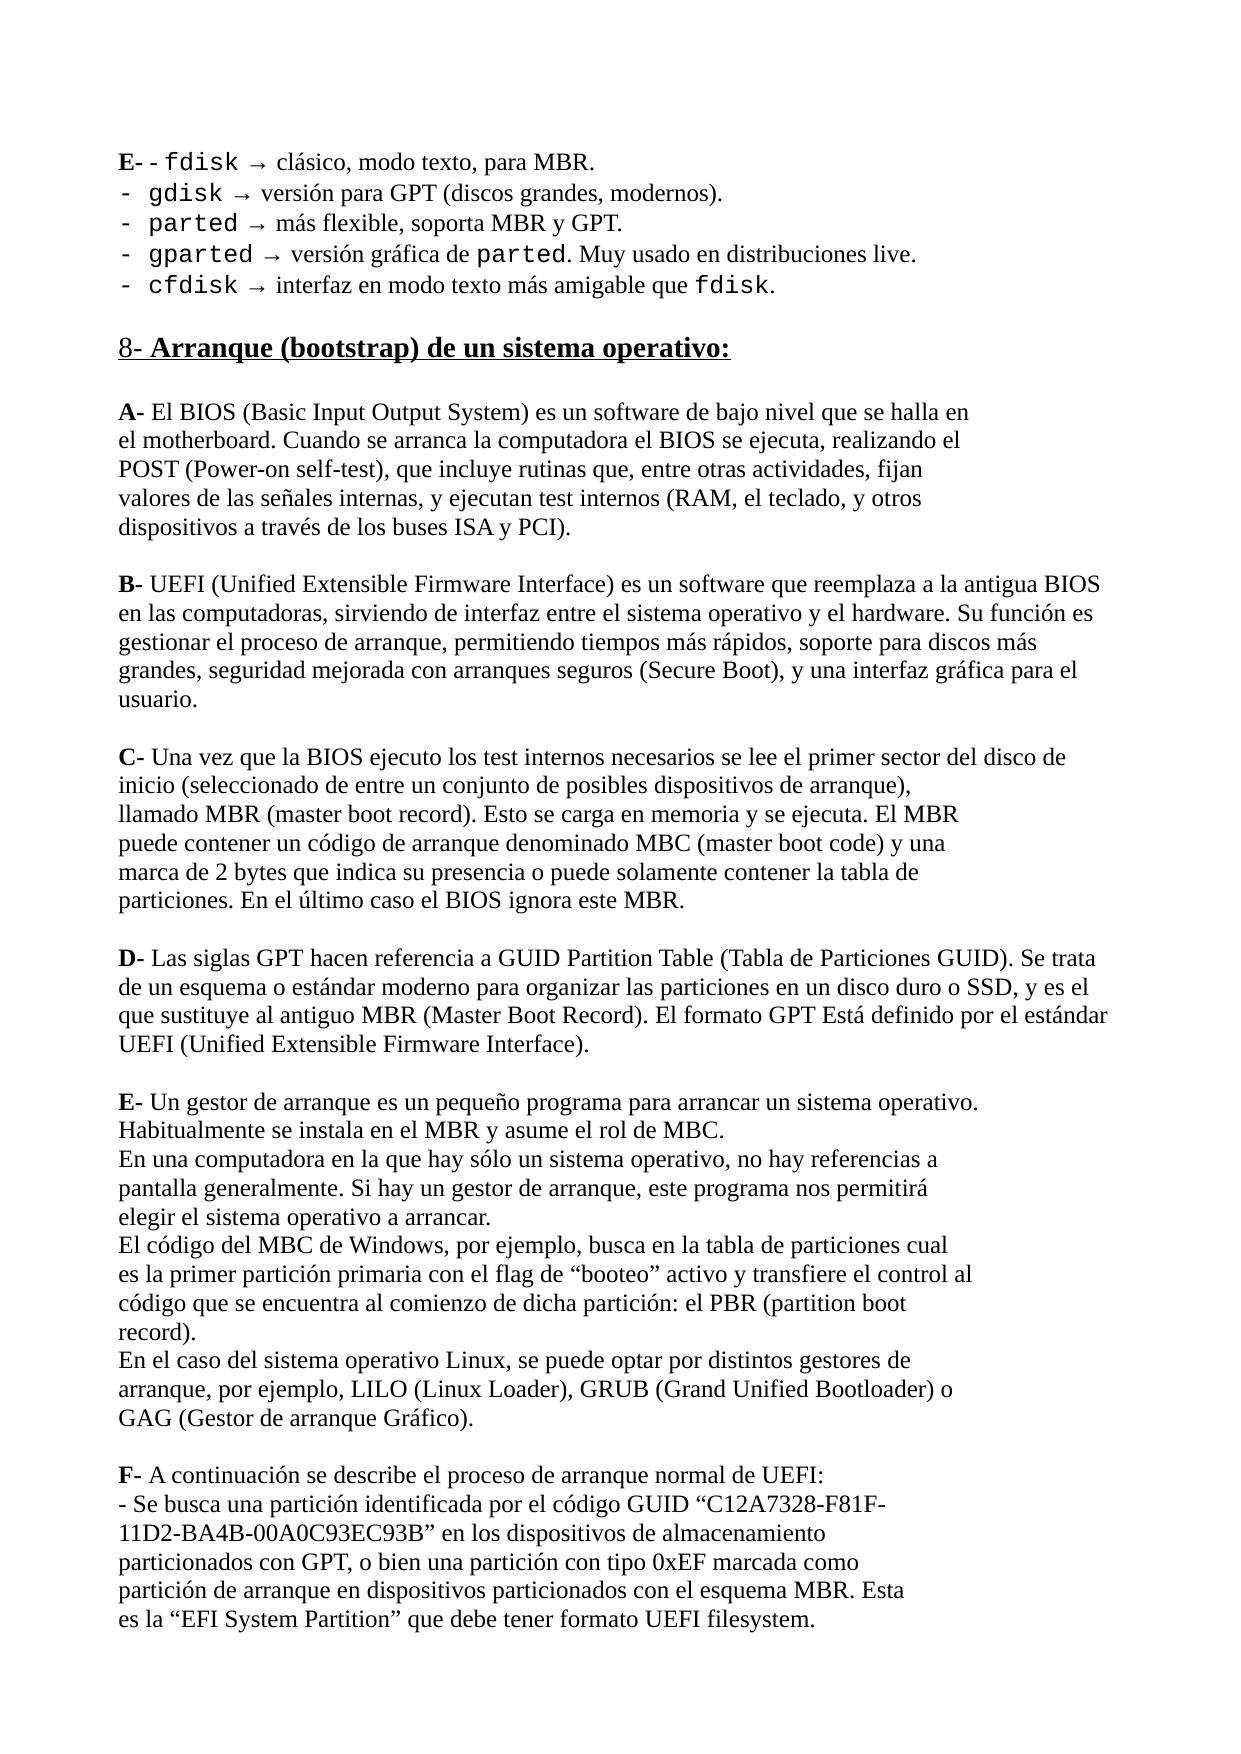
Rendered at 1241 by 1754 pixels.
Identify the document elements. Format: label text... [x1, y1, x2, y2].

text el motherboard. Cuando se arranca la computadora el BIOS se ejecuta, realizando el [118, 426, 1122, 454]
text GAG (Gestor de arranque Gráfico). [118, 1403, 1122, 1432]
text - Se busca una partición identificada por el código GUID “C12A7328-F81F- [118, 1489, 1122, 1518]
text es la primer partición primaria con el flag de “booteo” activo y transfiere el control al [118, 1259, 1122, 1288]
text partición de arranque en dispositivos particionados con el esquema MBR. Esta [118, 1576, 1122, 1604]
text - parted → más flexible, soporta MBR y GPT. [118, 208, 1122, 239]
text 11D2-BA4B-00A0C93EC93B” en los dispositivos de almacenamiento [118, 1518, 1122, 1547]
text Habitualmente se instala en el MBR y asume el rol de MBC. [118, 1116, 1122, 1144]
text llamado MBR (master boot record). Esto se carga en memoria y se ejecuta. El MBR [118, 799, 1122, 828]
text particionados con GPT, o bien una partición con tipo 0xEF marcada como [118, 1547, 1122, 1576]
text puede contener un código de arranque denominado MBC (master boot code) y una [118, 828, 1122, 857]
text B- UEFI (Unified Extensible Firmware Interface) es un software que reemplaza a la antigua BIOS en las computadoras, sirviendo de interfaz entre el sistema operativo y el hardware. Su función es gestionar el proceso de arranque, permitiendo tiempos más rápidos, soporte para discos más grandes, seguridad mejorada con arranques seguros (Secure Boot), y una interfaz gráfica para el usuario. [118, 569, 1122, 713]
text particiones. En el último caso el BIOS ignora este MBR. [118, 886, 1122, 914]
text elegir el sistema operativo a arrancar. [118, 1202, 1122, 1231]
text código que se encuentra al comienzo de dicha partición: el PBR (partition boot [118, 1288, 1122, 1317]
text A- El BIOS (Basic Input Output System) es un software de bajo nivel que se halla en [118, 397, 1122, 426]
text En el caso del sistema operativo Linux, se puede optar por distintos gestores de [118, 1346, 1122, 1374]
text C- Una vez que la BIOS ejecuto los test internos necesarios se lee el primer sector del disco de inicio (seleccionado de entre un conjunto de posibles dispositivos de arranque), [118, 742, 1122, 799]
text dispositivos a través de los buses ISA y PCI). [118, 512, 1122, 541]
text - gparted → versión gráfica de parted. Muy usado en distribuciones live. [118, 239, 1122, 270]
text E- - fdisk → clásico, modo texto, para MBR. [118, 147, 1122, 178]
text es la “EFI System Partition” que debe tener formato UEFI filesystem. [118, 1604, 1122, 1633]
text E- Un gestor de arranque es un pequeño programa para arrancar un sistema operativo. [118, 1087, 1122, 1116]
text D- Las siglas GPT hacen referencia a GUID Partition Table (Tabla de Particiones GUID). Se trata de un esquema o estándar moderno para organizar las particiones en un disco duro o SSD, y es el que sustituye al antiguo MBR (Master Boot Record). El formato GPT Está definido por el estándar UEFI (Unified Extensible Firmware Interface). [118, 943, 1122, 1058]
text POST (Power-on self-test), que incluye rutinas que, entre otras actividades, fijan [118, 454, 1122, 483]
text pantalla generalmente. Si hay un gestor de arranque, este programa nos permitirá [118, 1173, 1122, 1202]
text valores de las señales internas, y ejecutan test internos (RAM, el teclado, y otros [118, 483, 1122, 512]
text 8- Arranque (bootstrap) de un sistema operativo: [118, 330, 1122, 363]
text En una computadora en la que hay sólo un sistema operativo, no hay referencias a [118, 1144, 1122, 1173]
text arranque, por ejemplo, LILO (Linux Loader), GRUB (Grand Unified Bootloader) o [118, 1374, 1122, 1403]
text marca de 2 bytes que indica su presencia o puede solamente contener la tabla de [118, 857, 1122, 886]
text - gdisk → versión para GPT (discos grandes, modernos). [118, 178, 1122, 208]
text El código del MBC de Windows, por ejemplo, busca en la tabla de particiones cual [118, 1231, 1122, 1259]
text - cfdisk → interfaz en modo texto más amigable que fdisk. [118, 270, 1122, 301]
text F- A continuación se describe el proceso de arranque normal de UEFI: [118, 1461, 1122, 1489]
text record). [118, 1317, 1122, 1346]
